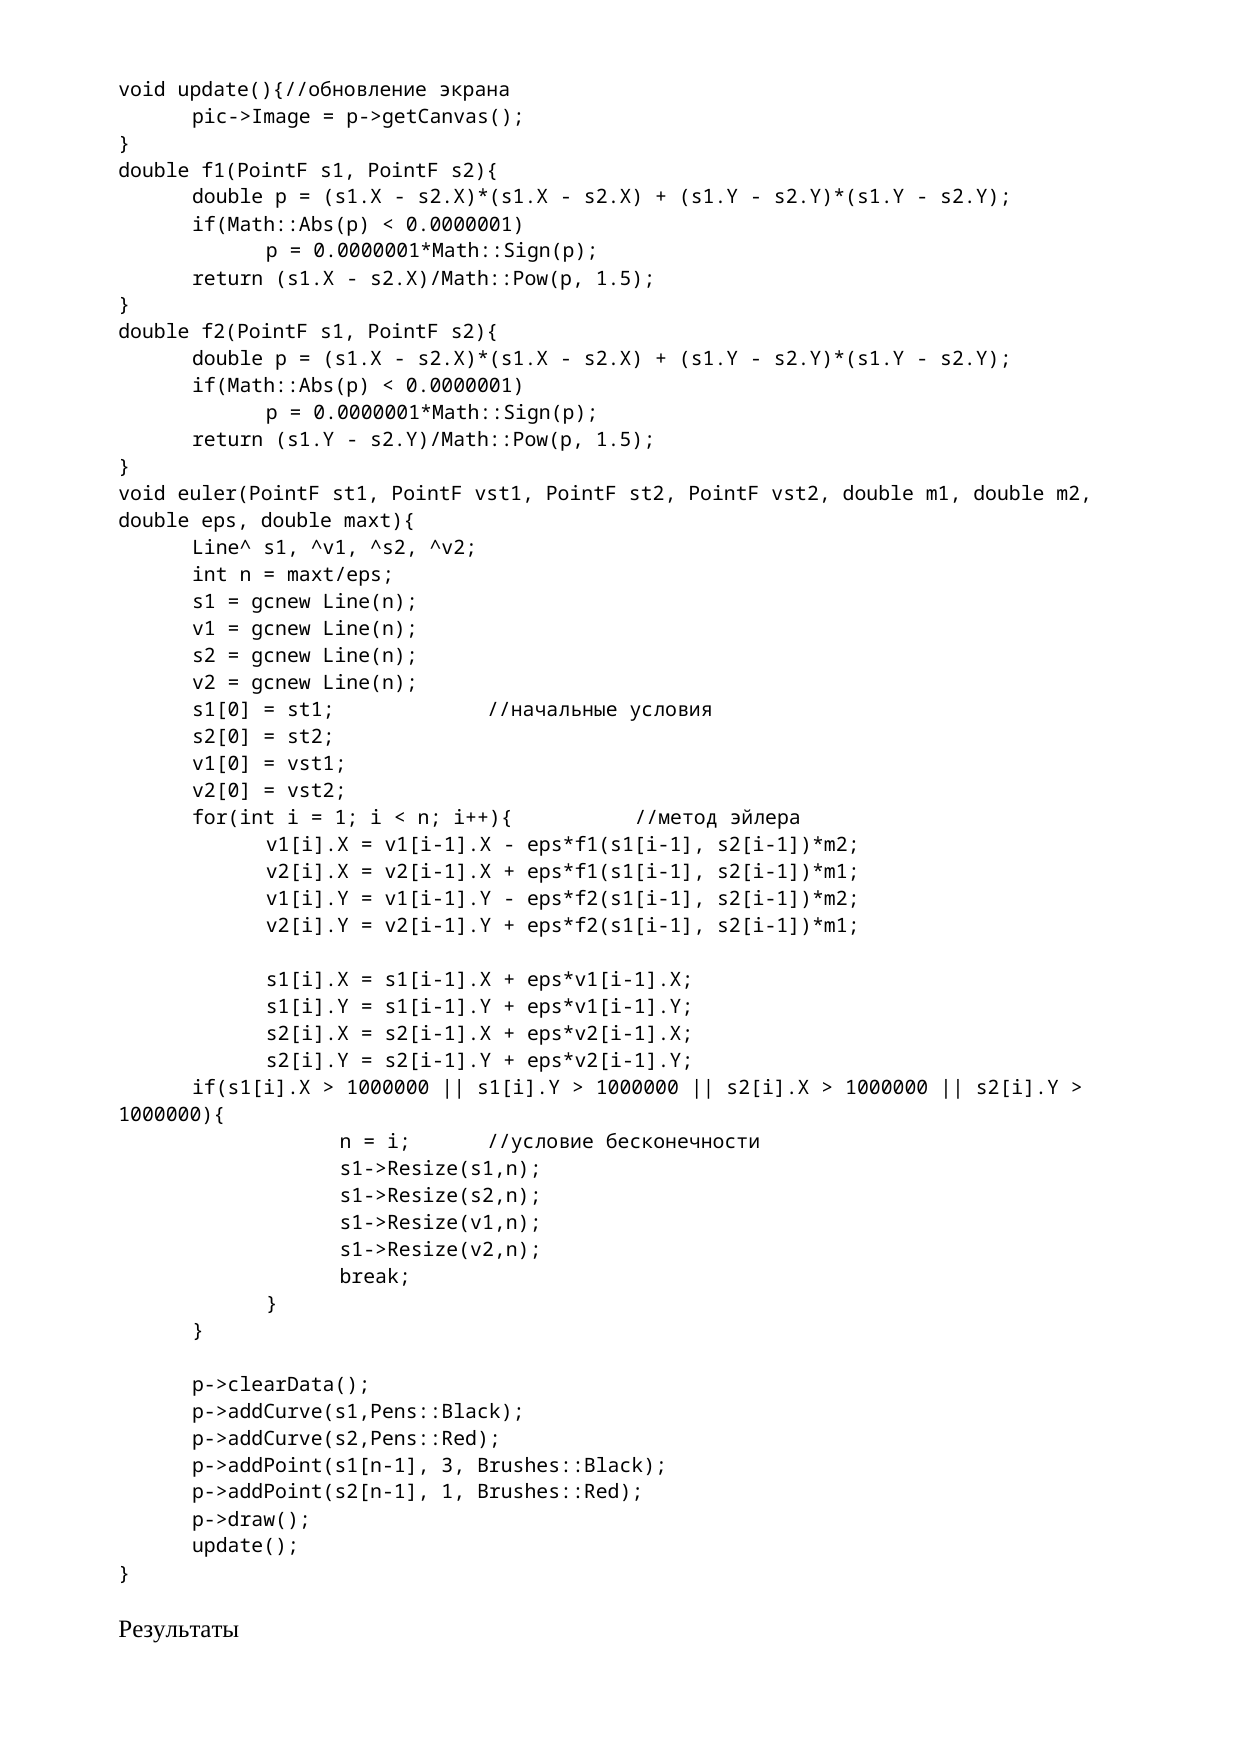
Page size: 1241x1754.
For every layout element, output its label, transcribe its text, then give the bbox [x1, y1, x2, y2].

text if(Math::Abs(p) < 0.0000001) [118, 372, 1162, 399]
text s1->Resize(v2,n); [118, 1235, 1162, 1262]
text } [118, 1289, 1162, 1316]
text p->addPoint(s2[n-1], 1, Brushes::Red); [118, 1478, 1162, 1505]
text v2[0] = vst2; [118, 776, 1162, 803]
text s1[0] = st1; //начальные условия [118, 695, 1162, 722]
text s1->Resize(s2,n); [118, 1181, 1162, 1208]
text s1[i].Y = s1[i-1].Y + eps*v1[i-1].Y; [118, 992, 1162, 1019]
text p = 0.0000001*Math::Sign(p); [118, 399, 1162, 426]
text if(Math::Abs(p) < 0.0000001) [118, 210, 1162, 237]
text s2[i].X = s2[i-1].X + eps*v2[i-1].X; [118, 1019, 1162, 1046]
text s1->Resize(v1,n); [118, 1208, 1162, 1235]
text v2[i].Y = v2[i-1].Y + eps*f2(s1[i-1], s2[i-1])*m1; [118, 911, 1162, 938]
text return (s1.Y - s2.Y)/Math::Pow(p, 1.5); [118, 426, 1162, 453]
text s2[i].Y = s2[i-1].Y + eps*v2[i-1].Y; [118, 1046, 1162, 1073]
text v2[i].X = v2[i-1].X + eps*f1(s1[i-1], s2[i-1])*m1; [118, 857, 1162, 884]
text return (s1.X - s2.X)/Math::Pow(p, 1.5); [118, 264, 1162, 291]
text v1[i].Y = v1[i-1].Y - eps*f2(s1[i-1], s2[i-1])*m2; [118, 884, 1162, 911]
text n = i; //условие бесконечности [118, 1127, 1162, 1154]
text s2[0] = st2; [118, 722, 1162, 749]
text break; [118, 1262, 1162, 1289]
text pic->Image = p->getCanvas(); [118, 102, 1162, 129]
text p->addCurve(s1,Pens::Black); [118, 1397, 1162, 1424]
text s1[i].X = s1[i-1].X + eps*v1[i-1].X; [118, 965, 1162, 992]
text p = 0.0000001*Math::Sign(p); [118, 237, 1162, 264]
text update(); [118, 1532, 1162, 1559]
text v1 = gcnew Line(n); [118, 614, 1162, 641]
text for(int i = 1; i < n; i++){ //метод эйлера [118, 803, 1162, 830]
text } [118, 1316, 1162, 1343]
text void euler(PointF st1, PointF vst1, PointF st2, PointF vst2, double m1, double m2, double eps, double maxt){ [118, 479, 1162, 533]
text } [118, 129, 1162, 156]
text if(s1[i].X > 1000000 || s1[i].Y > 1000000 || s2[i].X > 1000000 || s2[i].Y > 1000000){ [118, 1073, 1162, 1127]
text s1->Resize(s1,n); [118, 1154, 1162, 1181]
text double f2(PointF s1, PointF s2){ [118, 318, 1162, 345]
text Line^ s1, ^v1, ^s2, ^v2; [118, 533, 1162, 561]
text v2 = gcnew Line(n); [118, 668, 1162, 695]
text p->addPoint(s1[n-1], 3, Brushes::Black); [118, 1451, 1162, 1478]
text s2 = gcnew Line(n); [118, 641, 1162, 668]
text p->draw(); [118, 1505, 1162, 1532]
text int n = maxt/eps; [118, 561, 1162, 587]
text void update(){//обновление экрана [118, 75, 1162, 102]
text } [118, 291, 1162, 318]
text v1[i].X = v1[i-1].X - eps*f1(s1[i-1], s2[i-1])*m2; [118, 830, 1162, 857]
text } [118, 453, 1162, 479]
text p->addCurve(s2,Pens::Red); [118, 1424, 1162, 1451]
text v1[0] = vst1; [118, 749, 1162, 776]
text Результаты [118, 1614, 1162, 1643]
text double f1(PointF s1, PointF s2){ [118, 156, 1162, 183]
text } [118, 1559, 1162, 1586]
text double p = (s1.X - s2.X)*(s1.X - s2.X) + (s1.Y - s2.Y)*(s1.Y - s2.Y); [118, 183, 1162, 210]
text double p = (s1.X - s2.X)*(s1.X - s2.X) + (s1.Y - s2.Y)*(s1.Y - s2.Y); [118, 345, 1162, 372]
text s1 = gcnew Line(n); [118, 587, 1162, 614]
text p->clearData(); [118, 1370, 1162, 1397]
